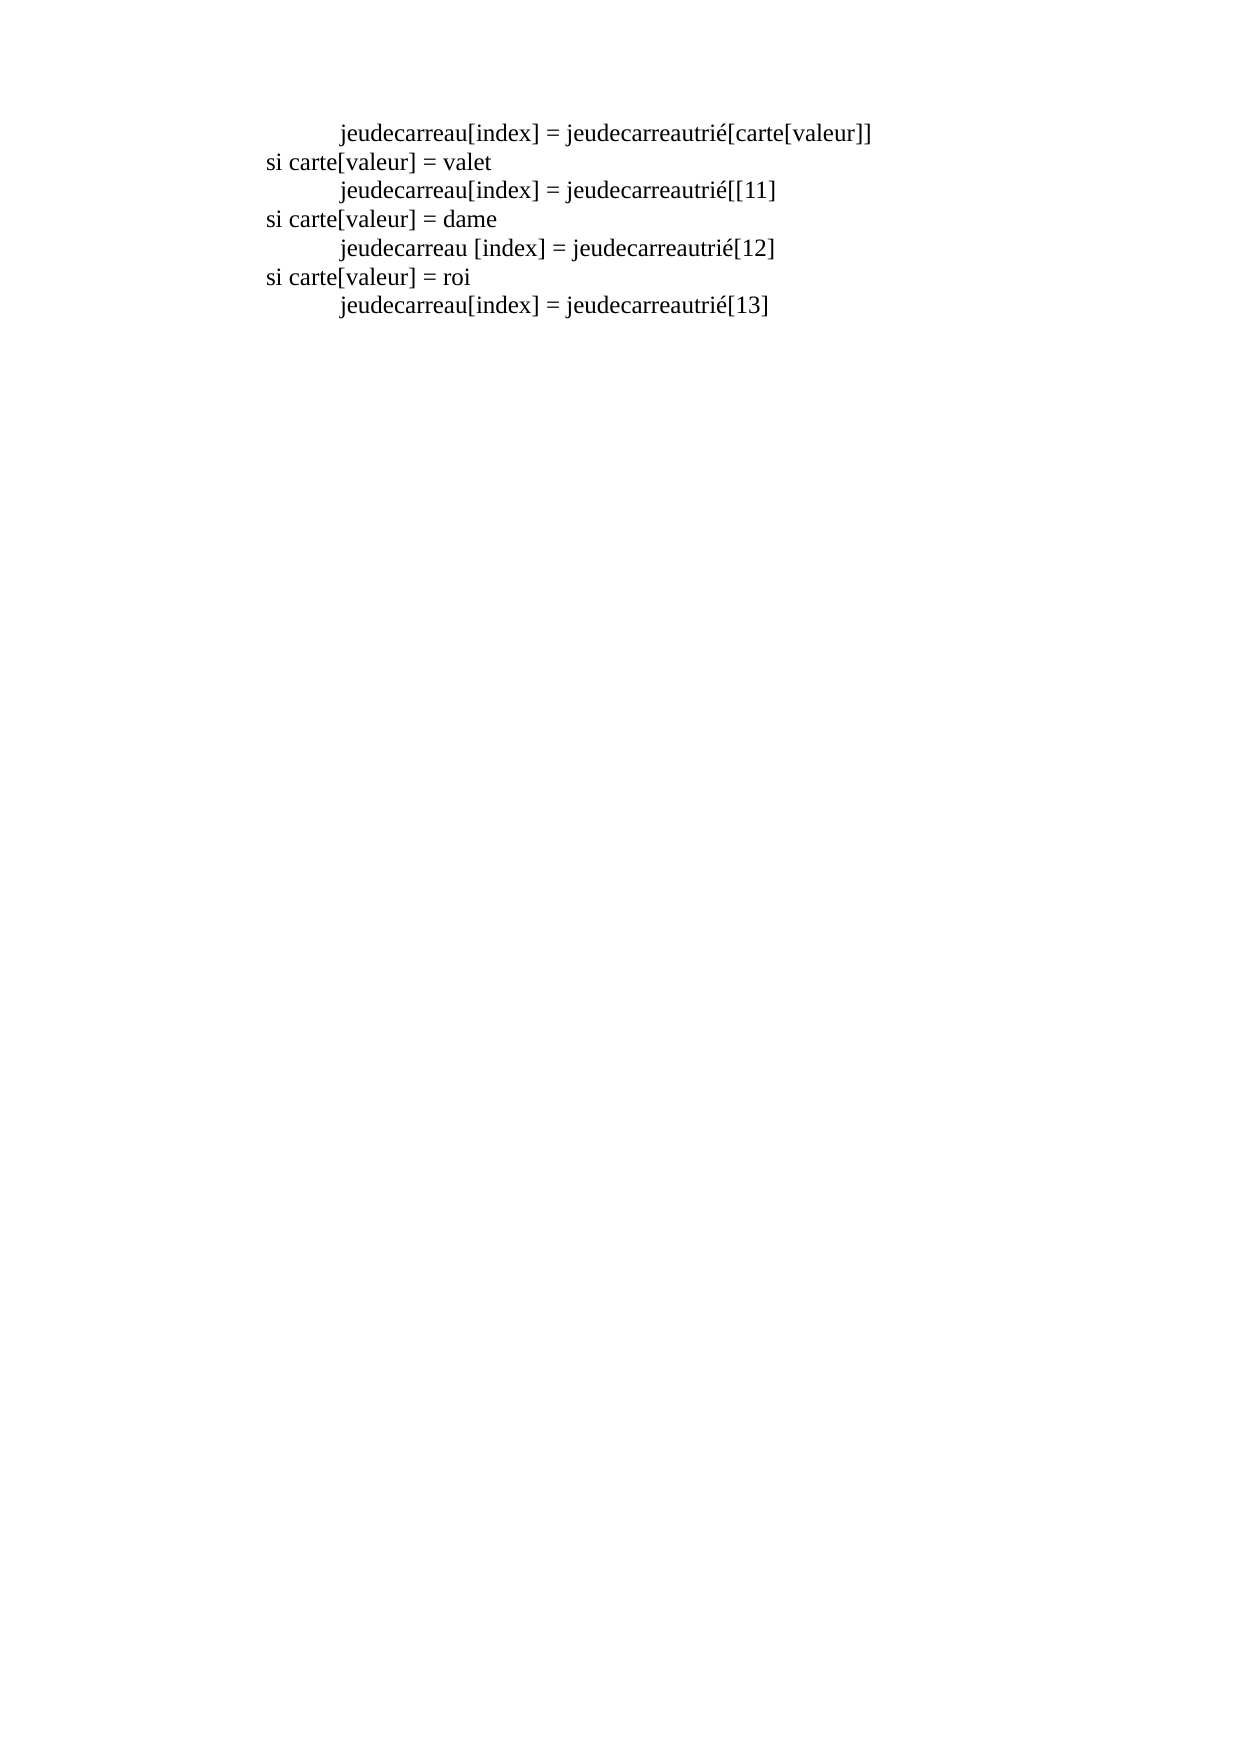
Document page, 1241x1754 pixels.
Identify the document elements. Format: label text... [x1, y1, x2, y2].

text jeudecarreau[index] = jeudecarreautrié[carte[valeur]] [118, 118, 1122, 147]
text jeudecarreau [index] = jeudecarreautrié[12] [118, 233, 1122, 262]
text jeudecarreau[index] = jeudecarreautrié[[11] [118, 176, 1122, 204]
text si carte[valeur] = dame [118, 204, 1122, 233]
text jeudecarreau[index] = jeudecarreautrié[13] [118, 291, 1122, 319]
text si carte[valeur] = valet [118, 147, 1122, 176]
text si carte[valeur] = roi [118, 262, 1122, 291]
